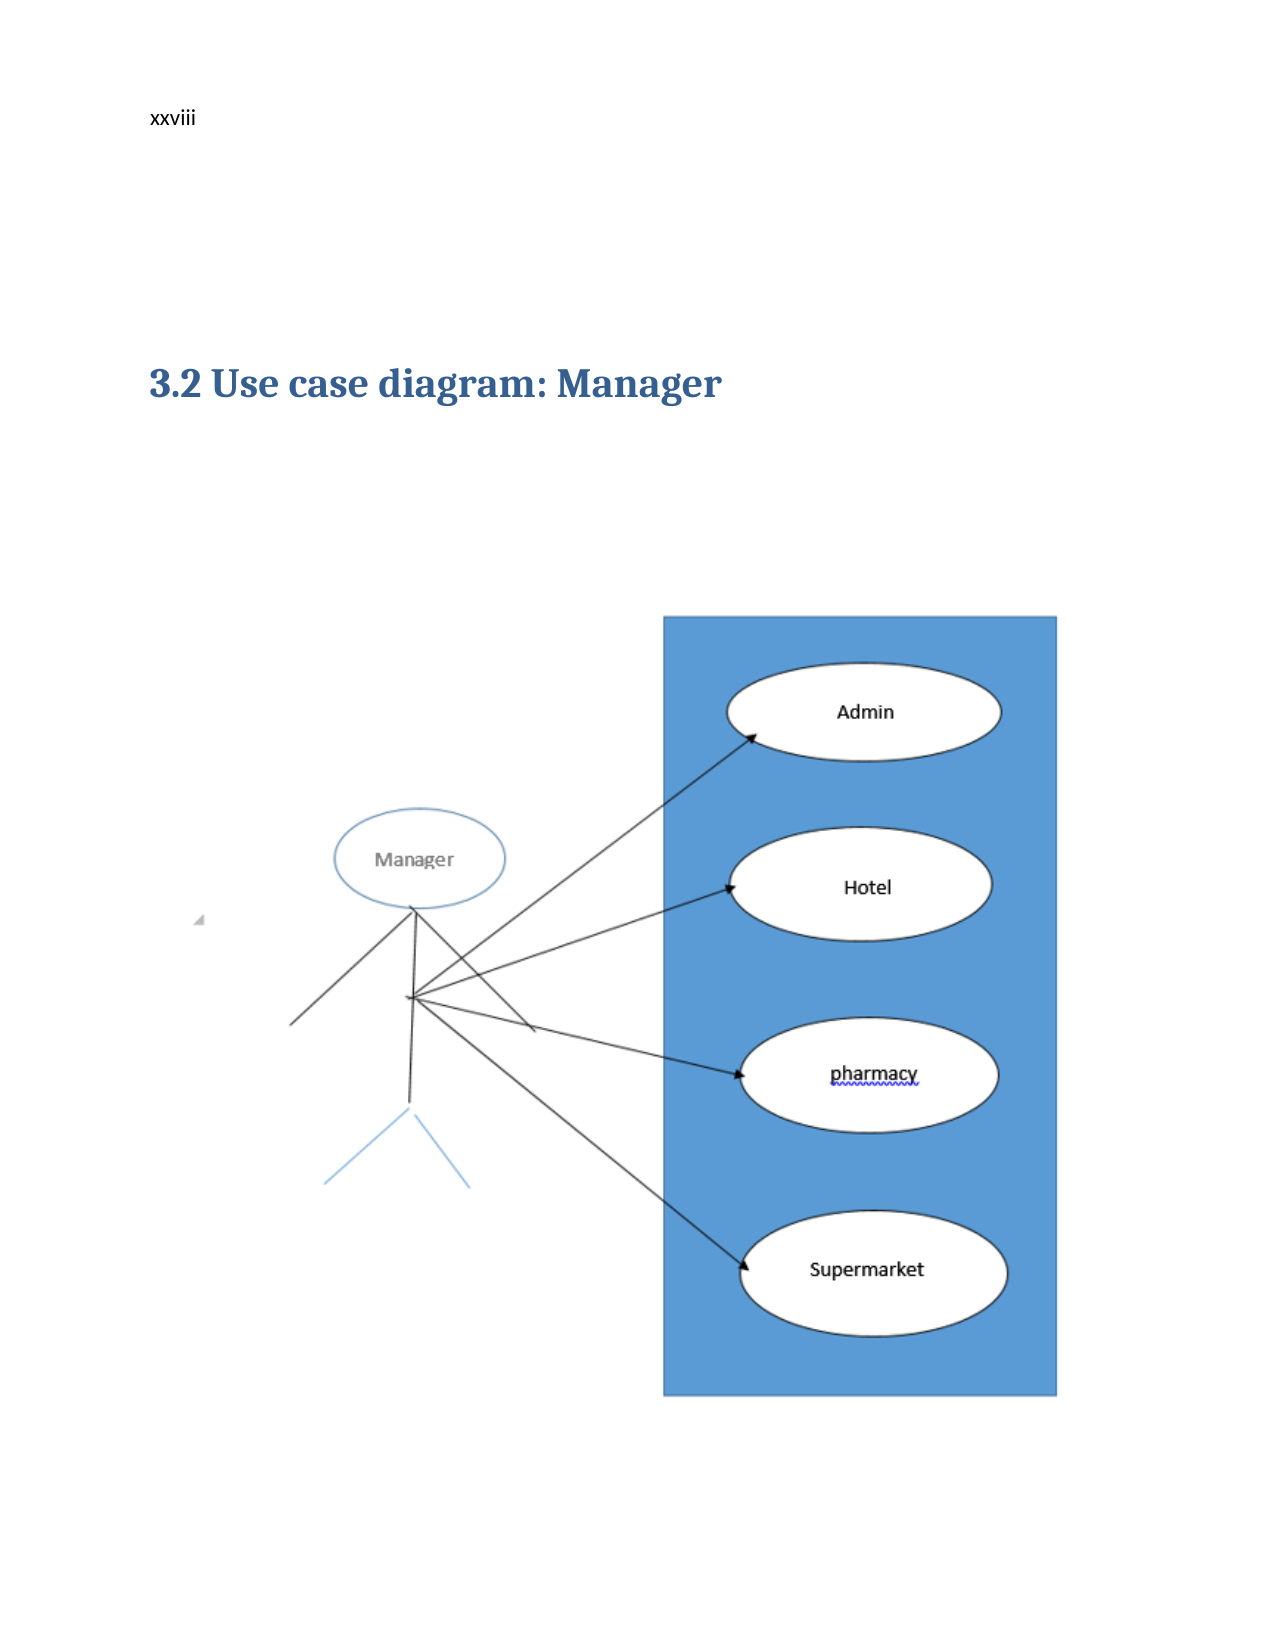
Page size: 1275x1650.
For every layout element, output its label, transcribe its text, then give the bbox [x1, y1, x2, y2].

picture [149, 570, 1125, 1468]
subtitle 3.2 Use case diagram: Manager [149, 360, 1125, 408]
